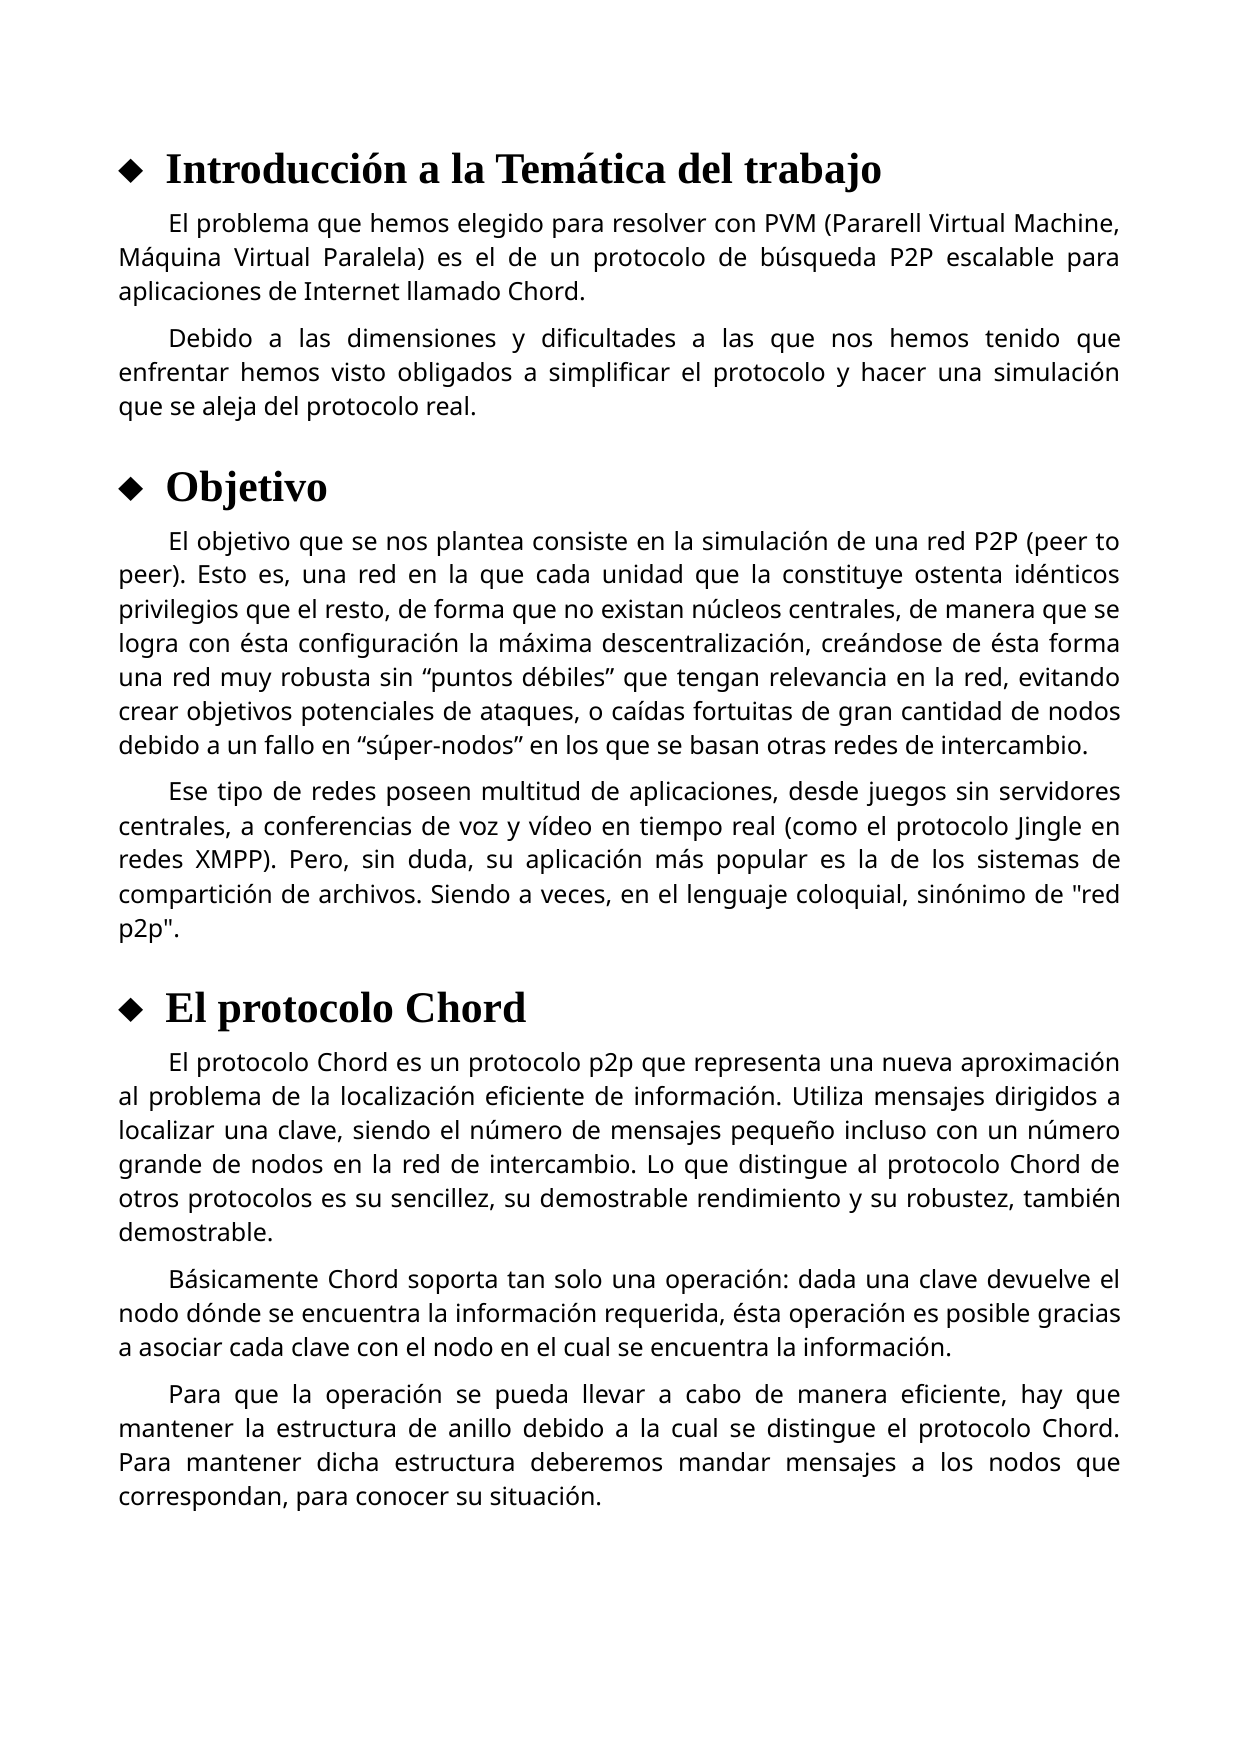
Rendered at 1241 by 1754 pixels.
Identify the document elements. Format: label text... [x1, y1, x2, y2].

text El objetivo que se nos plantea consiste en la simulación de una red P2P (peer to peer). Esto es, una red en la que cada unidad que la constituye ostenta idénticos privilegios que el resto, de forma que no existan núcleos centrales, de manera que se logra con ésta configuración la máxima descentralización, creándose de ésta forma una red muy robusta sin “puntos débiles” que tengan relevancia en la red, evitando crear objetivos potenciales de ataques, o caídas fortuitas de gran cantidad de nodos debido a un fallo en “súper-nodos” en los que se basan otras redes de intercambio. [118, 523, 1122, 762]
text Para que la operación se pueda llevar a cabo de manera eficiente, hay que mantener la estructura de anillo debido a la cual se distingue el protocolo Chord. Para mantener dicha estructura deberemos mandar mensajes a los nodos que correspondan, para conocer su situación. [118, 1376, 1122, 1512]
text Ese tipo de redes poseen multitud de aplicaciones, desde juegos sin servidores centrales, a conferencias de voz y vídeo en tiempo real (como el protocolo Jingle en redes XMPP). Pero, sin duda, su aplicación más popular es la de los sistemas de compartición de archivos. Siendo a veces, en el lenguaje coloquial, sinónimo de "red p2p". [118, 774, 1122, 944]
text Debido a las dimensiones y dificultades a las que nos hemos tenido que enfrentar hemos visto obligados a simplificar el protocolo y hacer una simulación que se aleja del protocolo real. [118, 321, 1122, 423]
text El protocolo Chord es un protocolo p2p que representa una nueva aproximación al problema de la localización eficiente de información. Utiliza mensajes dirigidos a localizar una clave, siendo el número de mensajes pequeño incluso con un número grande de nodos en la red de intercambio. Lo que distingue al protocolo Chord de otros protocolos es su sencillez, su demostrable rendimiento y su robustez, también demostrable. [118, 1045, 1122, 1249]
text Básicamente Chord soporta tan solo una operación: dada una clave devuelve el nodo dónde se encuentra la información requerida, ésta operación es posible gracias a asociar cada clave con el nodo en el cual se encuentra la información. [118, 1262, 1122, 1364]
subtitle Introducción a la Temática del trabajo [118, 143, 1122, 193]
subtitle Objetivo [118, 460, 1122, 511]
text El problema que hemos elegido para resolver con PVM (Pararell Virtual Machine, Máquina Virtual Paralela) es el de un protocolo de búsqueda P2P escalable para aplicaciones de Internet llamado Chord. [118, 206, 1122, 308]
subtitle El protocolo Chord [118, 982, 1122, 1032]
